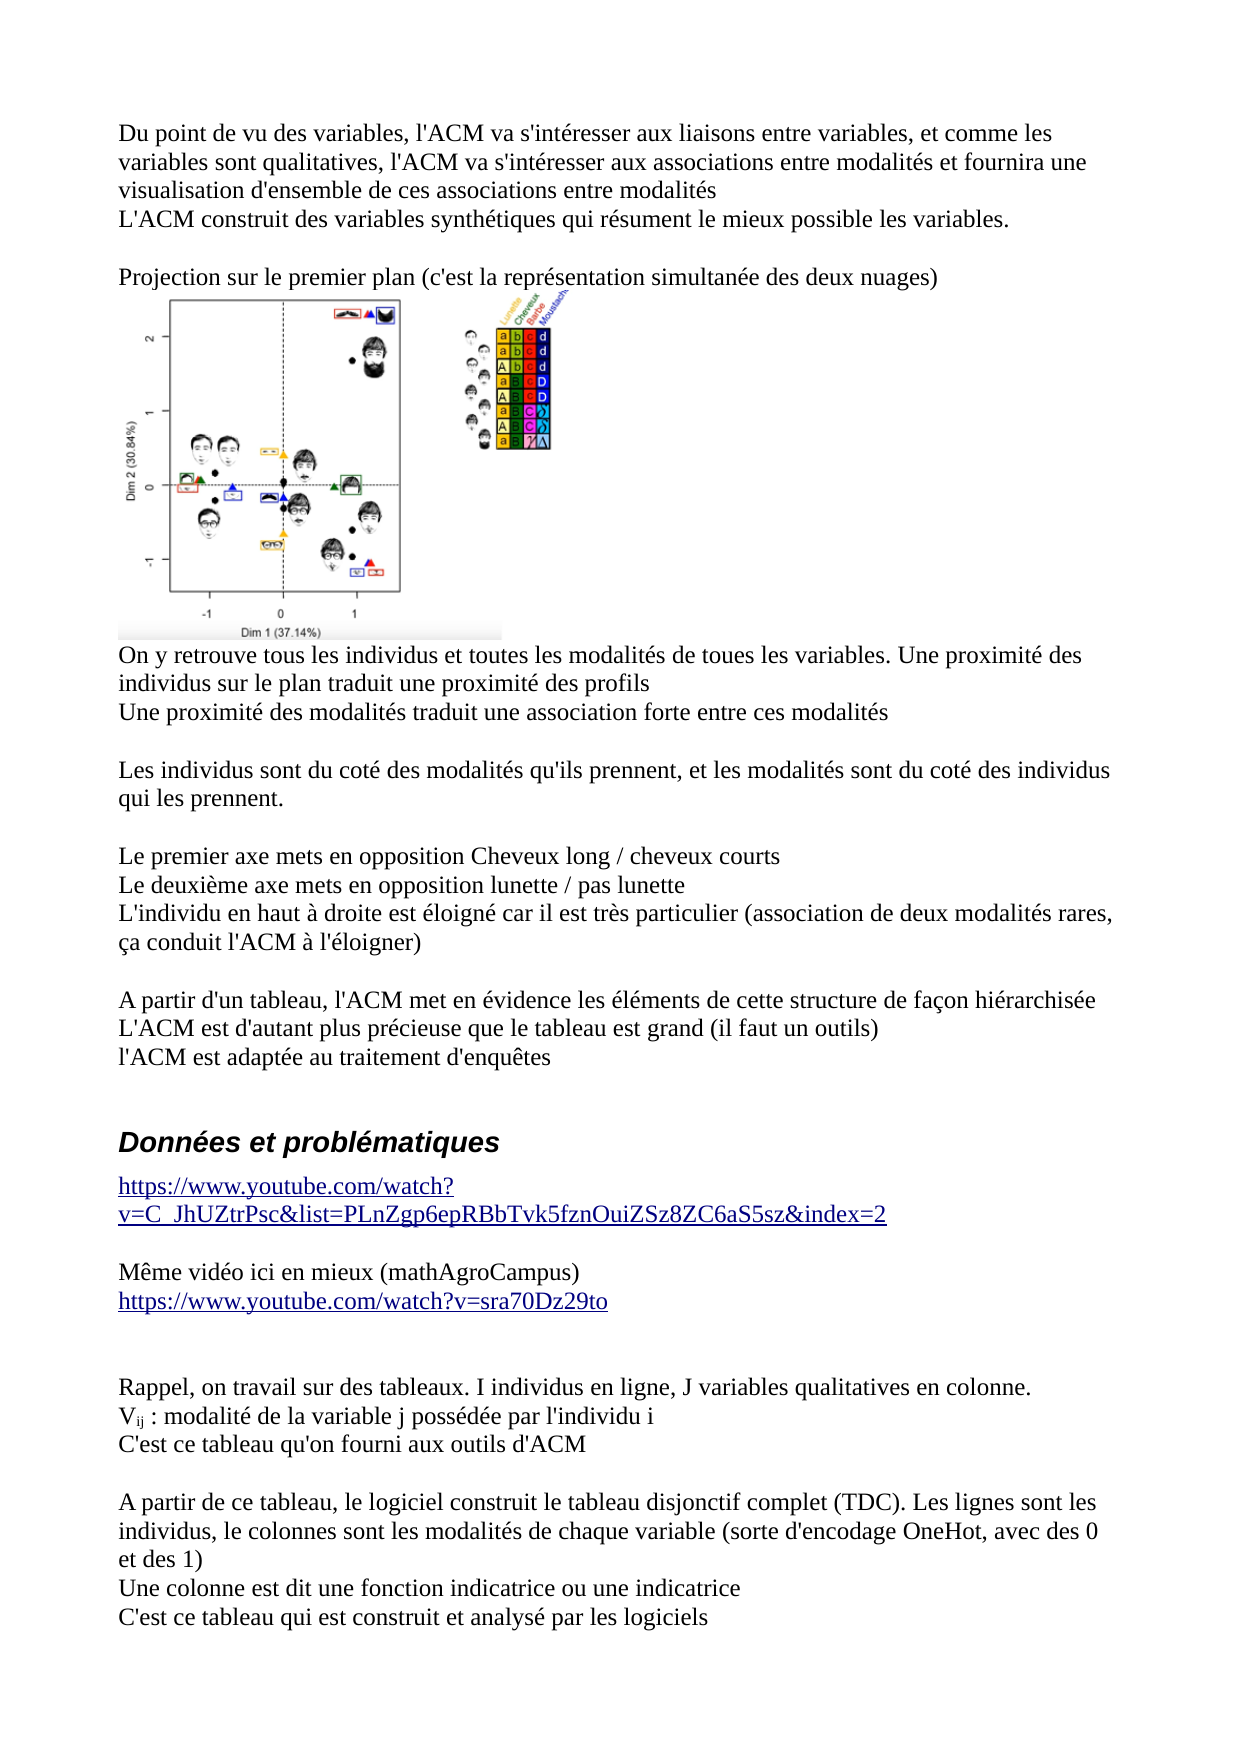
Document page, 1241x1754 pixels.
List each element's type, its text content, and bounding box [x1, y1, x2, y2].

text L'individu en haut à droite est éloigné car il est très particulier (association de deux modalités rares, ça conduit l'ACM à l'éloigner) [118, 898, 1122, 956]
text L'ACM est d'autant plus précieuse que le tableau est grand (il faut un outils) [118, 1013, 1122, 1042]
text Rappel, on travail sur des tableaux. I individus en ligne, J variables qualitatives en colonne. [118, 1372, 1122, 1401]
text Même vidéo ici en mieux (mathAgroCampus) [118, 1257, 1122, 1286]
text https://www.youtube.com/watch?v=C_JhUZtrPsc&list=PLnZgp6epRBbTvk5fznOuiZSz8ZC6aS5sz&index=2 [118, 1171, 1122, 1228]
text Une colonne est dit une fonction indicatrice ou une indicatrice [118, 1573, 1122, 1602]
text Projection sur le premier plan (c'est la représentation simultanée des deux nuages) [118, 262, 1122, 291]
text Vij : modalité de la variable j possédée par l'individu i [118, 1401, 1122, 1429]
text A partir d'un tableau, l'ACM met en évidence les éléments de cette structure de façon hiérarchisée [118, 985, 1122, 1013]
text L'ACM construit des variables synthétiques qui résument le mieux possible les variables. [118, 204, 1122, 233]
text Le premier axe mets en opposition Cheveux long / cheveux courts [118, 841, 1122, 870]
text https://www.youtube.com/watch?v=sra70Dz29to [118, 1286, 1122, 1314]
text C'est ce tableau qui est construit et analysé par les logiciels [118, 1602, 1122, 1631]
text C'est ce tableau qu'on fourni aux outils d'ACM [118, 1429, 1122, 1458]
text On y retrouve tous les individus et toutes les modalités de toues les variables. Une proximité des individus sur le plan traduit une proximité des profils [118, 640, 1122, 697]
text Une proximité des modalités traduit une association forte entre ces modalités [118, 697, 1122, 726]
text Les individus sont du coté des modalités qu'ils prennent, et les modalités sont du coté des individus qui les prennent. [118, 755, 1122, 812]
text A partir de ce tableau, le logiciel construit le tableau disjonctif complet (TDC). Les lignes sont les individus, le colonnes sont les modalités de chaque variable (sorte d'encodage OneHot, avec des 0 et des 1) [118, 1487, 1122, 1573]
subtitle Données et problématiques [118, 1125, 1122, 1158]
text l'ACM est adaptée au traitement d'enquêtes [118, 1042, 1122, 1071]
text Du point de vu des variables, l'ACM va s'intéresser aux liaisons entre variables, et comme les variables sont qualitatives, l'ACM va s'intéresser aux associations entre modalités et fournira une visualisation d'ensemble de ces associations entre modalités [118, 118, 1122, 204]
text Le deuxième axe mets en opposition lunette / pas lunette [118, 870, 1122, 898]
